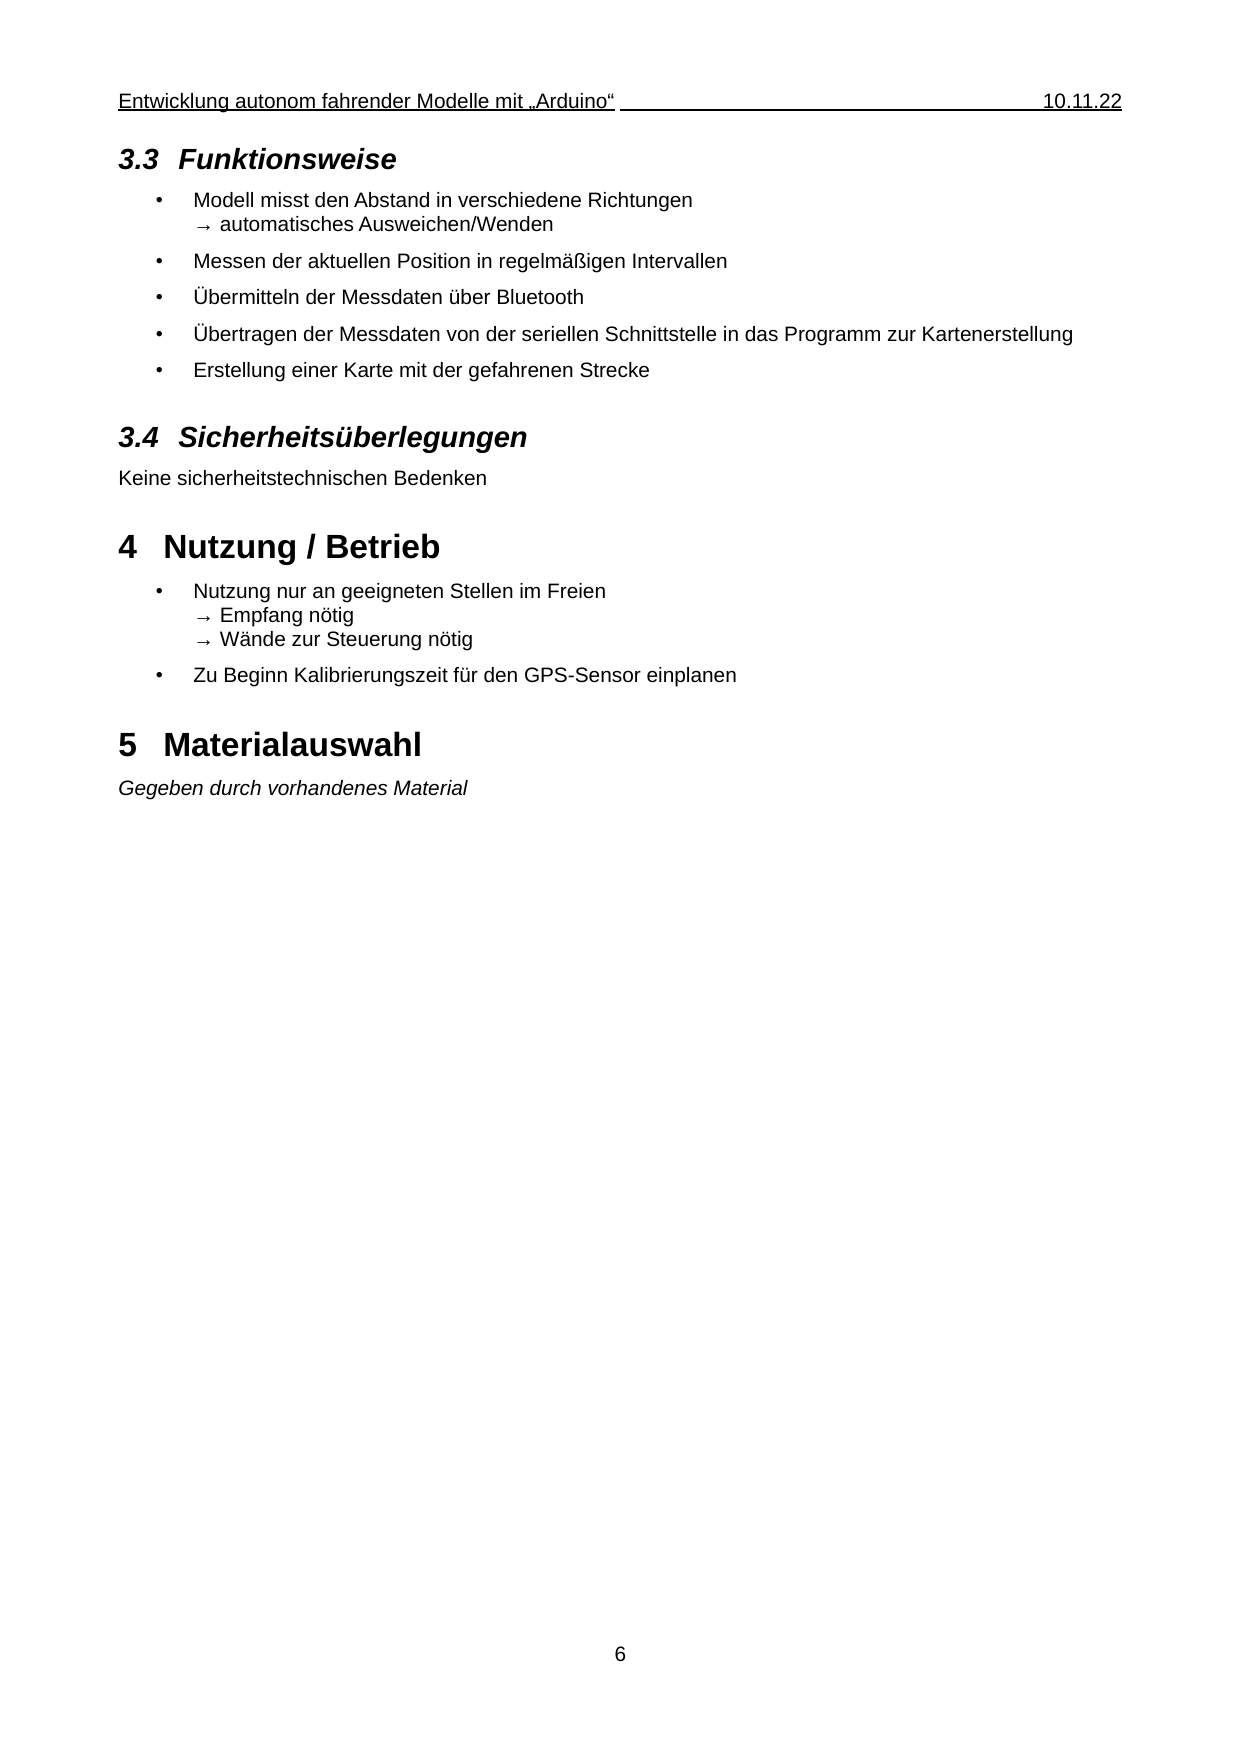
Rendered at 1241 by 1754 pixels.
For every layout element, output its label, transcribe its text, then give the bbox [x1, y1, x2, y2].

list Übertragen der Messdaten von der seriellen Schnittstelle in das Programm zur Kartenerstellung [156, 322, 1122, 346]
list Erstellung einer Karte mit der gefahrenen Strecke [156, 358, 1122, 382]
list Messen der aktuellen Position in regelmäßigen Intervallen [156, 248, 1122, 273]
subtitle Materialauswahl [118, 724, 1122, 763]
subtitle Sicherheitsüberlegungen [118, 420, 1122, 453]
text Keine sicherheitstechnischen Bedenken [118, 466, 1122, 490]
list Modell misst den Abstand in verschiedene Richtungen → automatisches Ausweichen/Wenden [156, 188, 1122, 236]
text Gegeben durch vorhandenes Material [118, 776, 1122, 799]
subtitle Funktionsweise [118, 142, 1122, 176]
list Zu Beginn Kalibrierungszeit für den GPS-Sensor einplanen [156, 663, 1122, 687]
subtitle Nutzung / Betrieb [118, 527, 1122, 566]
list Übermitteln der Messdaten über Bluetooth [156, 285, 1122, 309]
list Nutzung nur an geeigneten Stellen im Freien → Empfang nötig → Wände zur Steuerung nötig [156, 578, 1122, 650]
